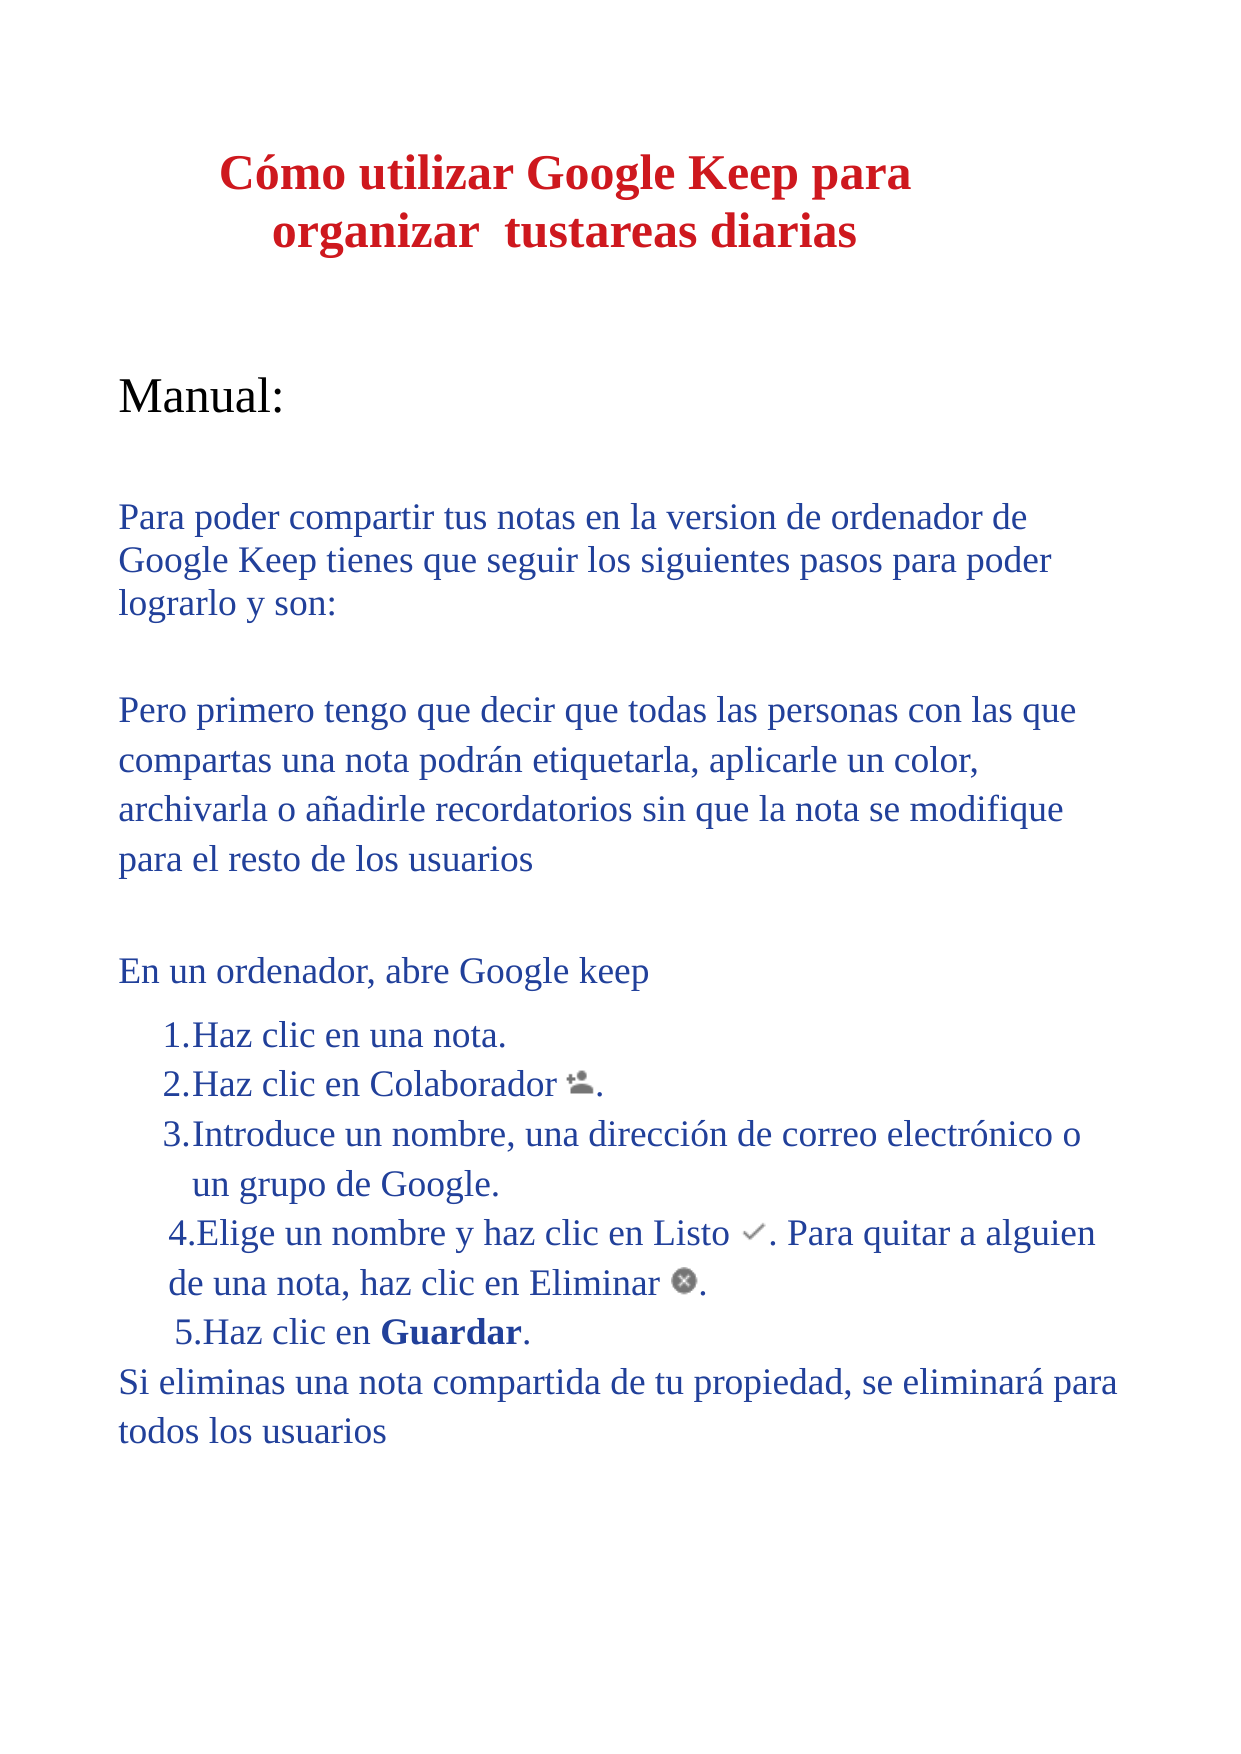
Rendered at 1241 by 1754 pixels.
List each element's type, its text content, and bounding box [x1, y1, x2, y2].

list 4.Elige un nombre y haz clic en Listo . Para quitar a alguien de una nota, haz clic en Eliminar . [139, 1211, 1122, 1303]
text En un ordenador, abre Google keep [118, 948, 1122, 991]
text Manual: [118, 366, 1122, 423]
list Introduce un nombre, una dirección de correo electrónico o un grupo de Google. [162, 1111, 1122, 1204]
picture [670, 1267, 699, 1296]
picture [566, 1068, 595, 1097]
list Haz clic en Colaborador ​. [162, 1062, 1122, 1105]
list 5.Haz clic en Guardar. [144, 1310, 1122, 1353]
text Pero primero tengo que decir que todas las personas con las que compartas una nota podrán etiquetarla, aplicarle un color, archivarla o añadirle recordatorios sin que la nota se modifique para el resto de los usuarios [118, 688, 1122, 879]
list Haz clic en una nota. [162, 1012, 1122, 1055]
text Para poder compartir tus notas en la version de ordenador de Google Keep tienes que seguir los siguientes pasos para poder lograrlo y son: [118, 494, 1122, 623]
text Si eliminas una nota compartida de tu propiedad, se eliminará para todos los usuarios [118, 1359, 1122, 1452]
picture [739, 1217, 768, 1246]
subtitle Cómo utilizar Google Keep para organizar tustareas diarias [218, 143, 1122, 258]
